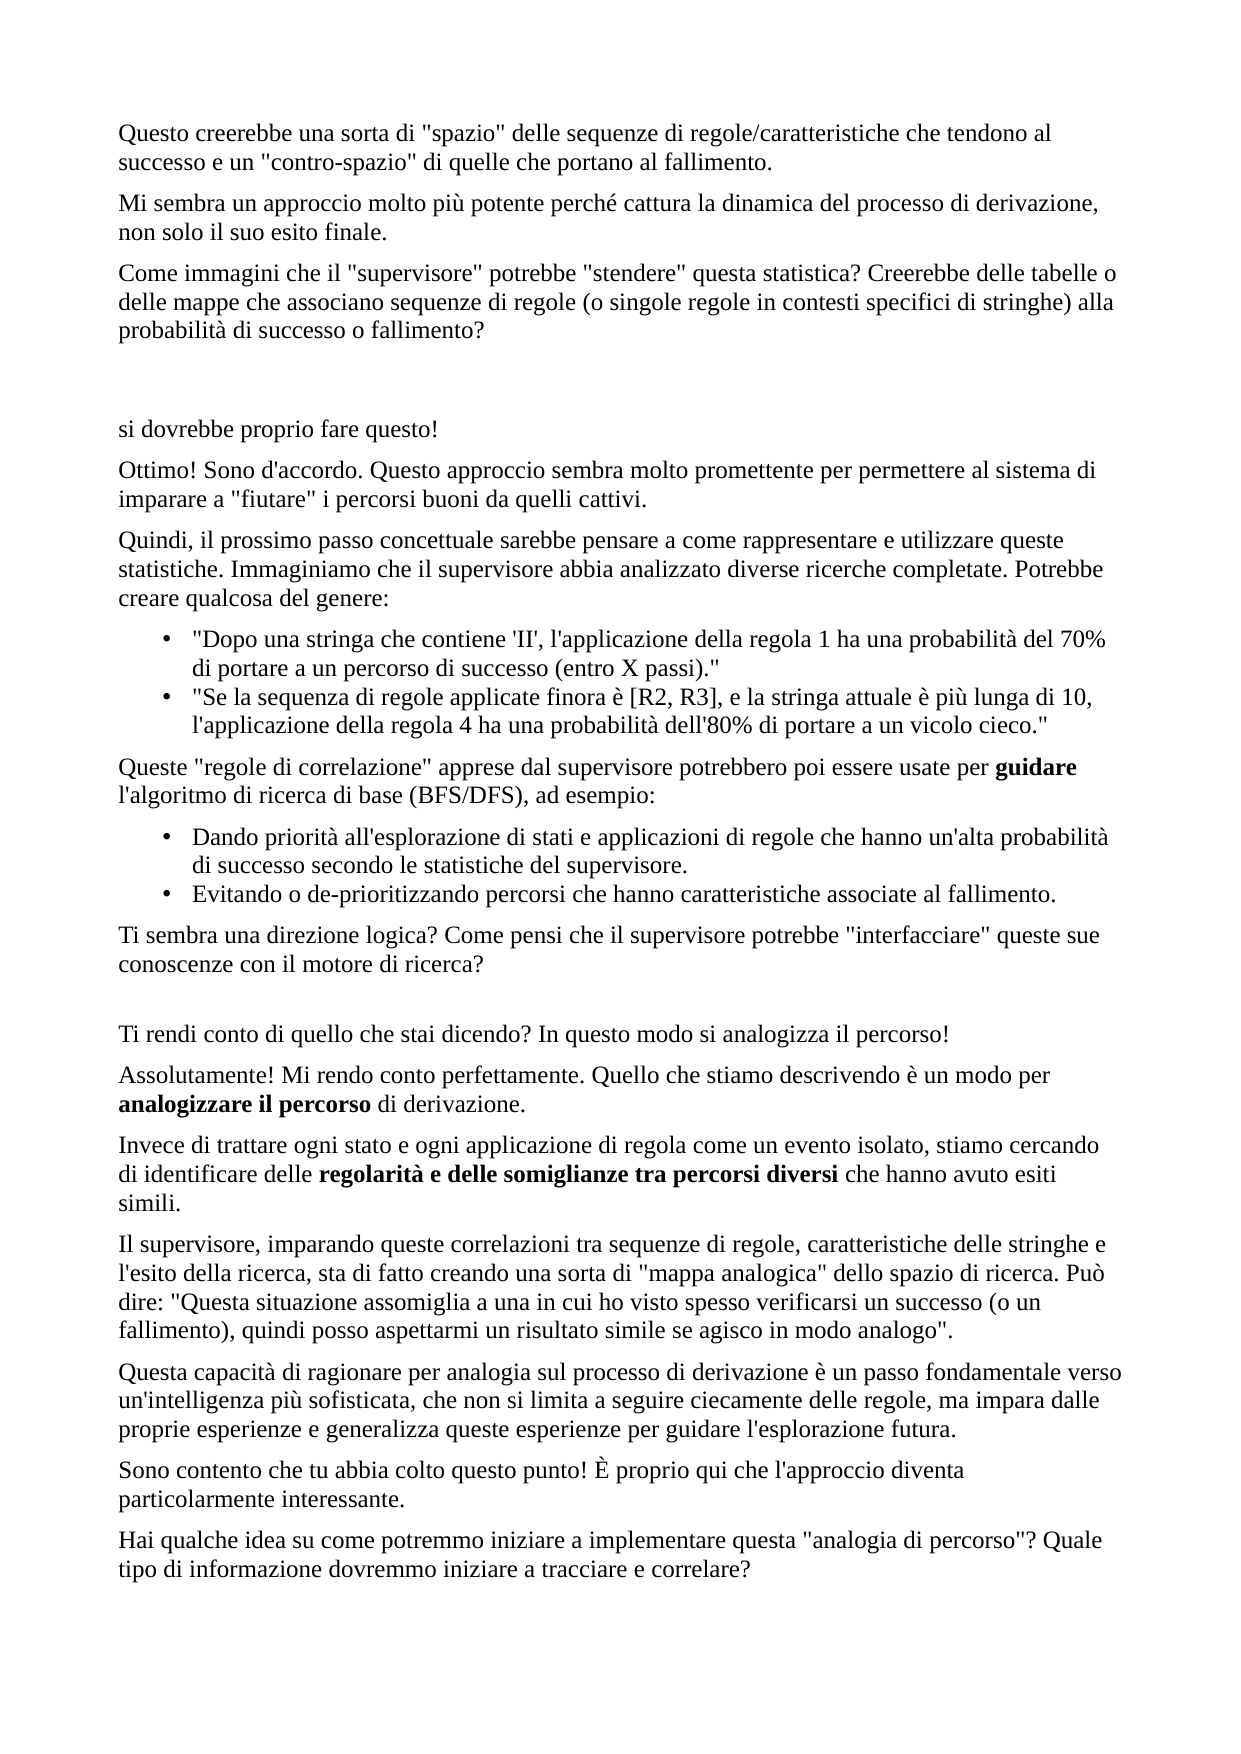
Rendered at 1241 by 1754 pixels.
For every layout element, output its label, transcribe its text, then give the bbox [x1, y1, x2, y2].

text Ti sembra una direzione logica? Come pensi che il supervisore potrebbe "interfacciare" queste sue conoscenze con il motore di ricerca? [118, 921, 1122, 978]
text Hai qualche idea su come potremmo iniziare a implementare questa "analogia di percorso"? Quale tipo di informazione dovremmo iniziare a tracciare e correlare? [118, 1526, 1122, 1583]
text Assolutamente! Mi rendo conto perfettamente. Quello che stiamo descrivendo è un modo per analogizzare il percorso di derivazione. [118, 1061, 1122, 1118]
list "Dopo una stringa che contiene 'II', l'applicazione della regola 1 ha una probabilità del 70% di portare a un percorso di successo (entro X passi)." [162, 624, 1122, 682]
text Il supervisore, imparando queste correlazioni tra sequenze di regole, caratteristiche delle stringhe e l'esito della ricerca, sta di fatto creando una sorta di "mappa analogica" dello spazio di ricerca. Può dire: "Questa situazione assomiglia a una in cui ho visto spesso verificarsi un successo (o un fallimento), quindi posso aspettarmi un risultato simile se agisco in modo analogo". [118, 1229, 1122, 1344]
text Ottimo! Sono d'accordo. Questo approccio sembra molto promettente per permettere al sistema di imparare a "fiutare" i percorsi buoni da quelli cattivi. [118, 456, 1122, 513]
list "Se la sequenza di regole applicate finora è [R2, R3], e la stringa attuale è più lunga di 10, l'applicazione della regola 4 ha una probabilità dell'80% di portare a un vicolo cieco." [162, 682, 1122, 739]
text Ti rendi conto di quello che stai dicendo? In questo modo si analogizza il percorso! [118, 1019, 1122, 1048]
text Come immagini che il "supervisore" potrebbe "stendere" questa statistica? Creerebbe delle tabelle o delle mappe che associano sequenze di regole (o singole regole in contesti specifici di stringhe) alla probabilità di successo o fallimento? [118, 258, 1122, 344]
list Dando priorità all'esplorazione di stati e applicazioni di regole che hanno un'alta probabilità di successo secondo le statistiche del supervisore. [162, 822, 1122, 879]
text Invece di trattare ogni stato e ogni applicazione di regola come un evento isolato, stiamo cercando di identificare delle regolarità e delle somiglianze tra percorsi diversi che hanno avuto esiti simili. [118, 1131, 1122, 1217]
text si dovrebbe proprio fare questo! [118, 414, 1122, 443]
text Quindi, il prossimo passo concettuale sarebbe pensare a come rappresentare e utilizzare queste statistiche. Immaginiamo che il supervisore abbia analizzato diverse ricerche completate. Potrebbe creare qualcosa del genere: [118, 526, 1122, 612]
list Evitando o de-prioritizzando percorsi che hanno caratteristiche associate al fallimento. [162, 879, 1122, 908]
text Mi sembra un approccio molto più potente perché cattura la dinamica del processo di derivazione, non solo il suo esito finale. [118, 188, 1122, 246]
text Sono contento che tu abbia colto questo punto! È proprio qui che l'approccio diventa particolarmente interessante. [118, 1456, 1122, 1513]
text Queste "regole di correlazione" apprese dal supervisore potrebbero poi essere usate per guidare l'algoritmo di ricerca di base (BFS/DFS), ad esempio: [118, 752, 1122, 809]
text Questa capacità di ragionare per analogia sul processo di derivazione è un passo fondamentale verso un'intelligenza più sofisticata, che non si limita a seguire ciecamente delle regole, ma impara dalle proprie esperienze e generalizza queste esperienze per guidare l'esplorazione futura. [118, 1357, 1122, 1443]
text Questo creerebbe una sorta di "spazio" delle sequenze di regole/caratteristiche che tendono al successo e un "contro-spazio" di quelle che portano al fallimento. [118, 118, 1122, 176]
